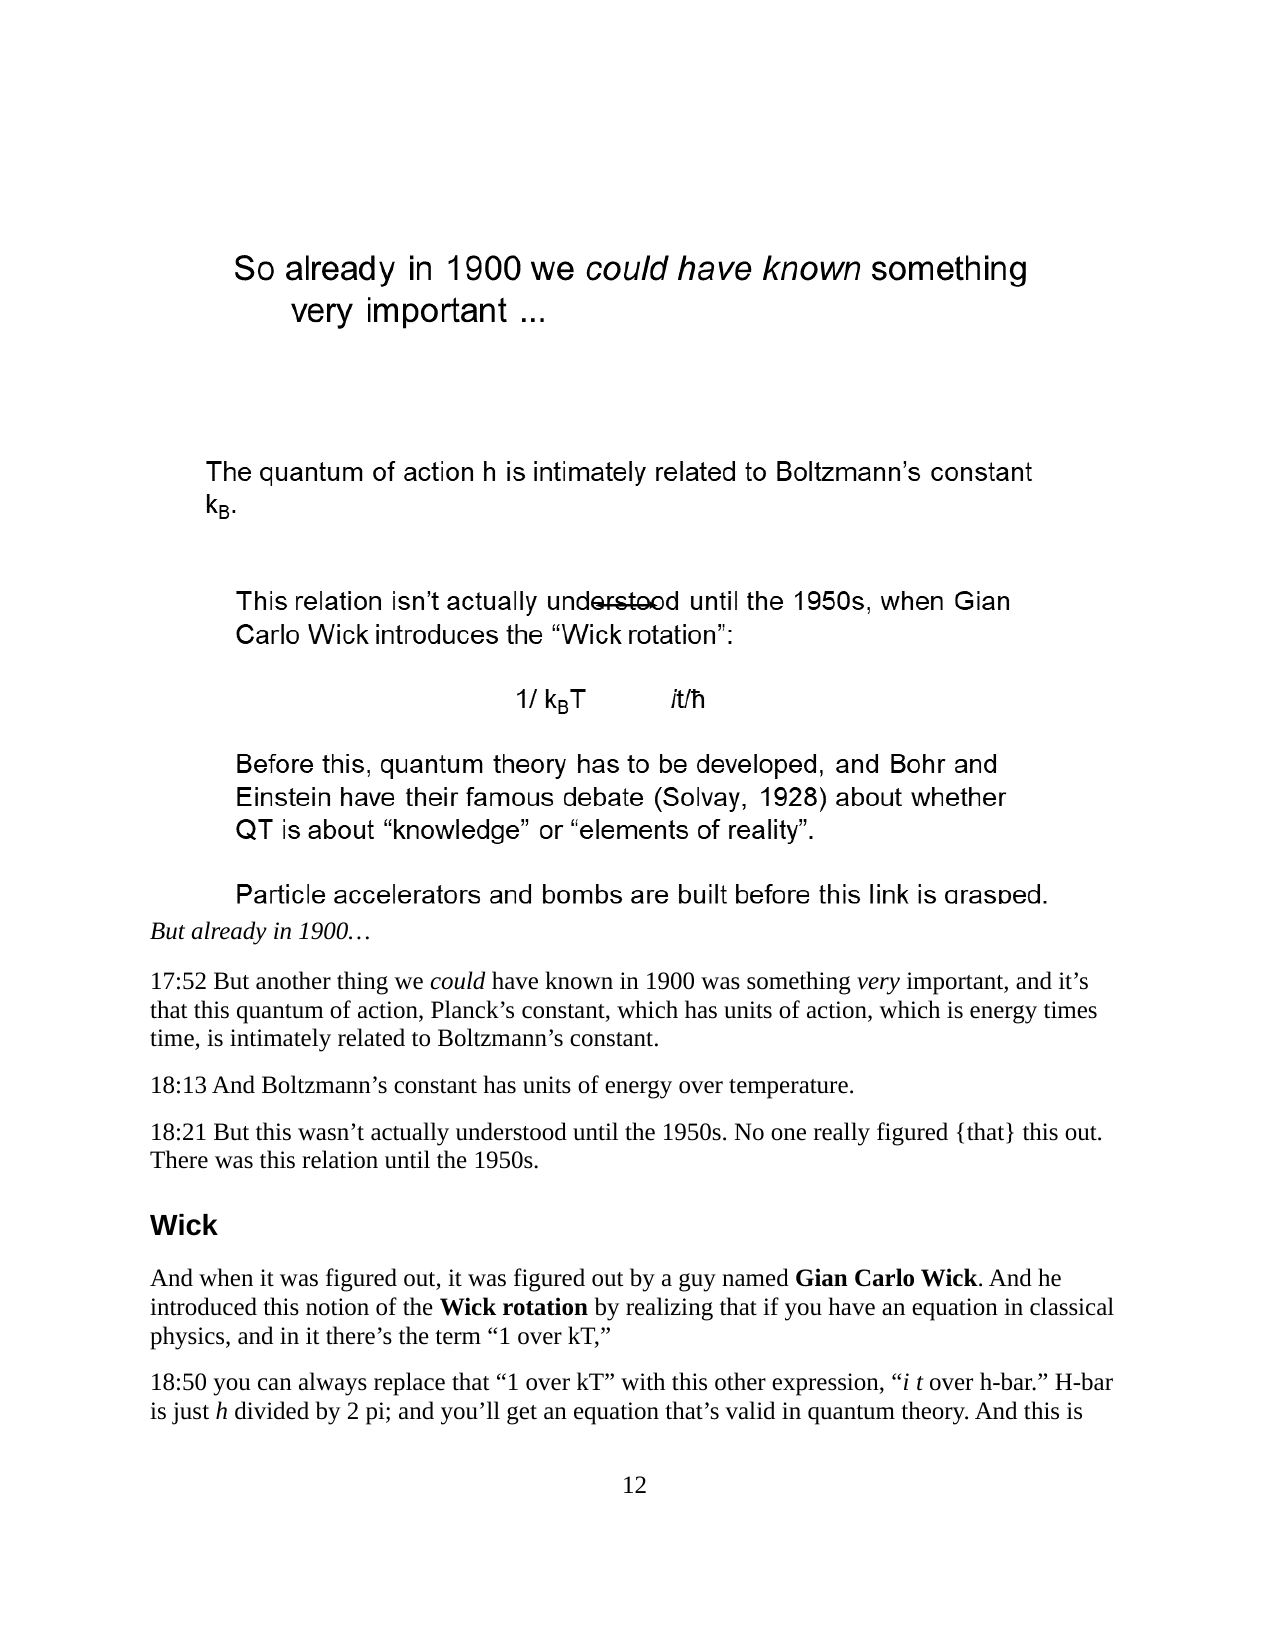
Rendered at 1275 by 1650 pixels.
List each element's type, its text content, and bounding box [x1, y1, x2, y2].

text 17:52 But another thing we could have known in 1900 was something very important, and it’s that this quantum of action, Planck’s constant, which has units of action, which is energy times time, is intimately related to Boltzmann’s constant. [150, 966, 1125, 1052]
text And when it was figured out, it was figured out by a guy named Gian Carlo Wick. And he introduced this notion of the Wick rotation by realizing that if you have an equation in classical physics, and in it there’s the term “1 over kT,” [150, 1263, 1125, 1349]
subtitle Wick [150, 1208, 1125, 1242]
text 18:21 But this wasn’t actually understood until the 1950s. No one really figured {that} this out. There was this relation until the 1950s. [150, 1117, 1125, 1174]
picture [150, 150, 1125, 904]
text 18:13 And Boltzmann’s constant has units of energy over temperature. [150, 1070, 1125, 1099]
text But already in 1900… [150, 916, 1125, 944]
text 18:50 you can always replace that “1 over kT” with this other expression, “i t over h-bar.” H-bar is just h divided by 2 pi; and you’ll get an equation that’s valid in quantum theory. And this is [150, 1367, 1125, 1425]
